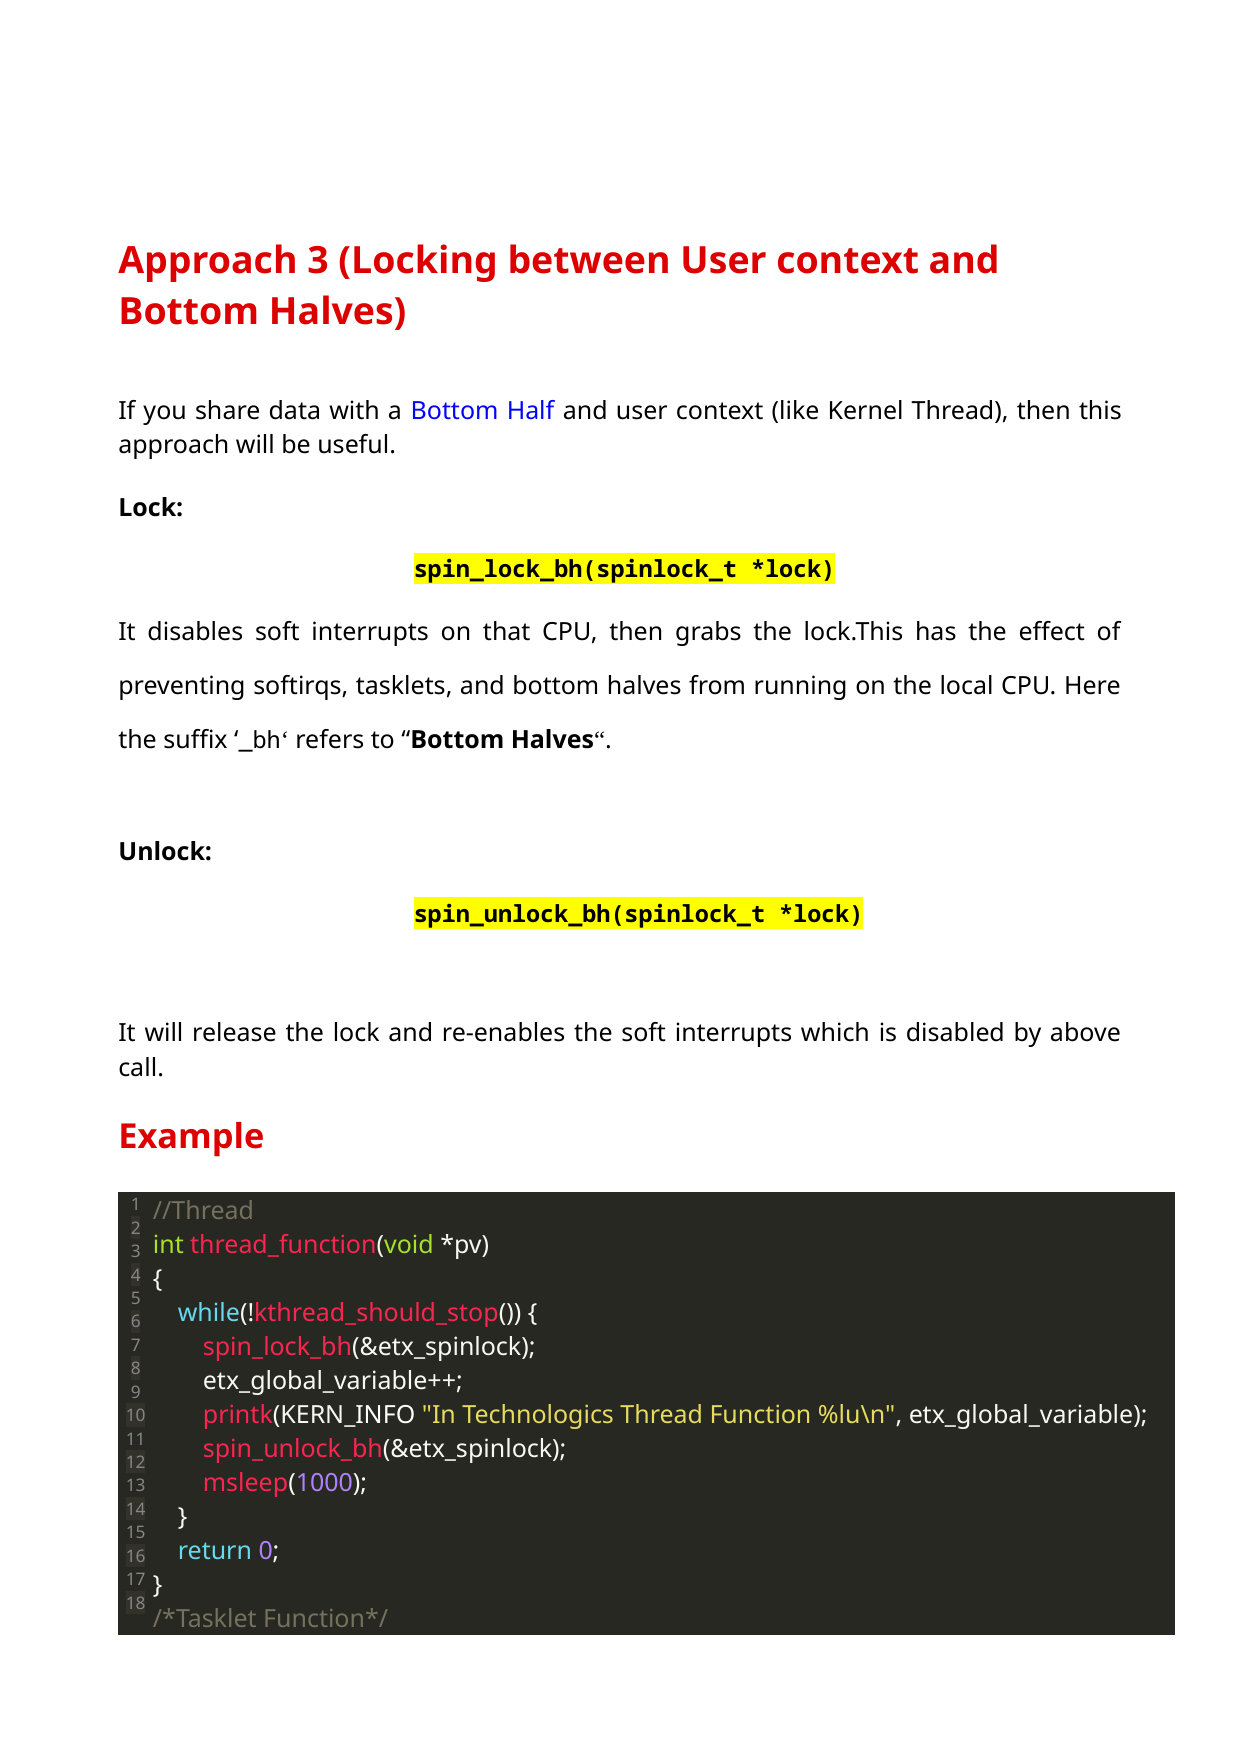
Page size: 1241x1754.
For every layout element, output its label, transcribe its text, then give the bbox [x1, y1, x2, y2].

table_header //Thread int thread_function(void *pv) { while(!kthread_should_stop()) { spin_lock_bh(&etx_spinlock); etx_global_variable++; printk(KERN_INFO "In Technologics Thread Function %lu\n", etx_global_variable); spin_unlock_bh(&etx_spinlock); msleep(1000); } return 0; } /*Tasklet Function*/ void tasklet_fn(unsigned long arg) { spin_lock_bh(&etx_spinlock); etx_global_variable++; printk(KERN_INFO "Executing Tasklet Function : %lu\n", etx_global_variable); spin_unlock_bh(&etx_spinlock); } [153, 1601, 1175, 1635]
subtitle Example [118, 1112, 1122, 1159]
text spin_lock_bh(spinlock_t *lock) [118, 552, 1122, 584]
table_header //Thread int thread_function(void *pv) { while(!kthread_should_stop()) { spin_lock_bh(&etx_spinlock); etx_global_variable++; printk(KERN_INFO "In Technologics Thread Function %lu\n", etx_global_variable); spin_unlock_bh(&etx_spinlock); msleep(1000); } return 0; } /*Tasklet Function*/ void tasklet_fn(unsigned long arg) { spin_lock_bh(&etx_spinlock); etx_global_variable++; printk(KERN_INFO "Executing Tasklet Function : %lu\n", etx_global_variable); spin_unlock_bh(&etx_spinlock); } [153, 1533, 1175, 1567]
table_header //Thread int thread_function(void *pv) { while(!kthread_should_stop()) { spin_lock_bh(&etx_spinlock); etx_global_variable++; printk(KERN_INFO "In Technologics Thread Function %lu\n", etx_global_variable); spin_unlock_bh(&etx_spinlock); msleep(1000); } return 0; } /*Tasklet Function*/ void tasklet_fn(unsigned long arg) { spin_lock_bh(&etx_spinlock); etx_global_variable++; printk(KERN_INFO "Executing Tasklet Function : %lu\n", etx_global_variable); spin_unlock_bh(&etx_spinlock); } [153, 1260, 1175, 1295]
text If you share data with a Bottom Half and user context (like Kernel Thread), then this approach will be useful. [118, 393, 1122, 461]
text Lock: [118, 489, 1122, 524]
table_header //Thread int thread_function(void *pv) { while(!kthread_should_stop()) { spin_lock_bh(&etx_spinlock); etx_global_variable++; printk(KERN_INFO "In Technologics Thread Function %lu\n", etx_global_variable); spin_unlock_bh(&etx_spinlock); msleep(1000); } return 0; } /*Tasklet Function*/ void tasklet_fn(unsigned long arg) { spin_lock_bh(&etx_spinlock); etx_global_variable++; printk(KERN_INFO "Executing Tasklet Function : %lu\n", etx_global_variable); spin_unlock_bh(&etx_spinlock); } [153, 1397, 1175, 1431]
table_header //Thread int thread_function(void *pv) { while(!kthread_should_stop()) { spin_lock_bh(&etx_spinlock); etx_global_variable++; printk(KERN_INFO "In Technologics Thread Function %lu\n", etx_global_variable); spin_unlock_bh(&etx_spinlock); msleep(1000); } return 0; } /*Tasklet Function*/ void tasklet_fn(unsigned long arg) { spin_lock_bh(&etx_spinlock); etx_global_variable++; printk(KERN_INFO "Executing Tasklet Function : %lu\n", etx_global_variable); spin_unlock_bh(&etx_spinlock); } [153, 1192, 1175, 1226]
table_header 1 2 3 4 5 6 7 8 9 10 11 12 13 14 15 16 17 18 [118, 1192, 153, 1635]
text spin_unlock_bh(spinlock_t *lock) [118, 897, 1122, 929]
text It will release the lock and re-enables the soft interrupts which is disabled by above call. [118, 1015, 1122, 1083]
text Unlock: [118, 834, 1122, 868]
table_header //Thread int thread_function(void *pv) { while(!kthread_should_stop()) { spin_lock_bh(&etx_spinlock); etx_global_variable++; printk(KERN_INFO "In Technologics Thread Function %lu\n", etx_global_variable); spin_unlock_bh(&etx_spinlock); msleep(1000); } return 0; } /*Tasklet Function*/ void tasklet_fn(unsigned long arg) { spin_lock_bh(&etx_spinlock); etx_global_variable++; printk(KERN_INFO "Executing Tasklet Function : %lu\n", etx_global_variable); spin_unlock_bh(&etx_spinlock); } [153, 1465, 1175, 1499]
table_header //Thread int thread_function(void *pv) { while(!kthread_should_stop()) { spin_lock_bh(&etx_spinlock); etx_global_variable++; printk(KERN_INFO "In Technologics Thread Function %lu\n", etx_global_variable); spin_unlock_bh(&etx_spinlock); msleep(1000); } return 0; } /*Tasklet Function*/ void tasklet_fn(unsigned long arg) { spin_lock_bh(&etx_spinlock); etx_global_variable++; printk(KERN_INFO "Executing Tasklet Function : %lu\n", etx_global_variable); spin_unlock_bh(&etx_spinlock); } [153, 1328, 1175, 1363]
text It disables soft interrupts on that CPU, then grabs the lock.This has the effect of preventing softirqs, tasklets, and bottom halves from running on the local CPU. Here the suffix ‘_bh‘ refers to “Bottom Halves“. [118, 613, 1122, 756]
subtitle Approach 3 (Locking between User context and Bottom Halves) [118, 233, 1122, 335]
